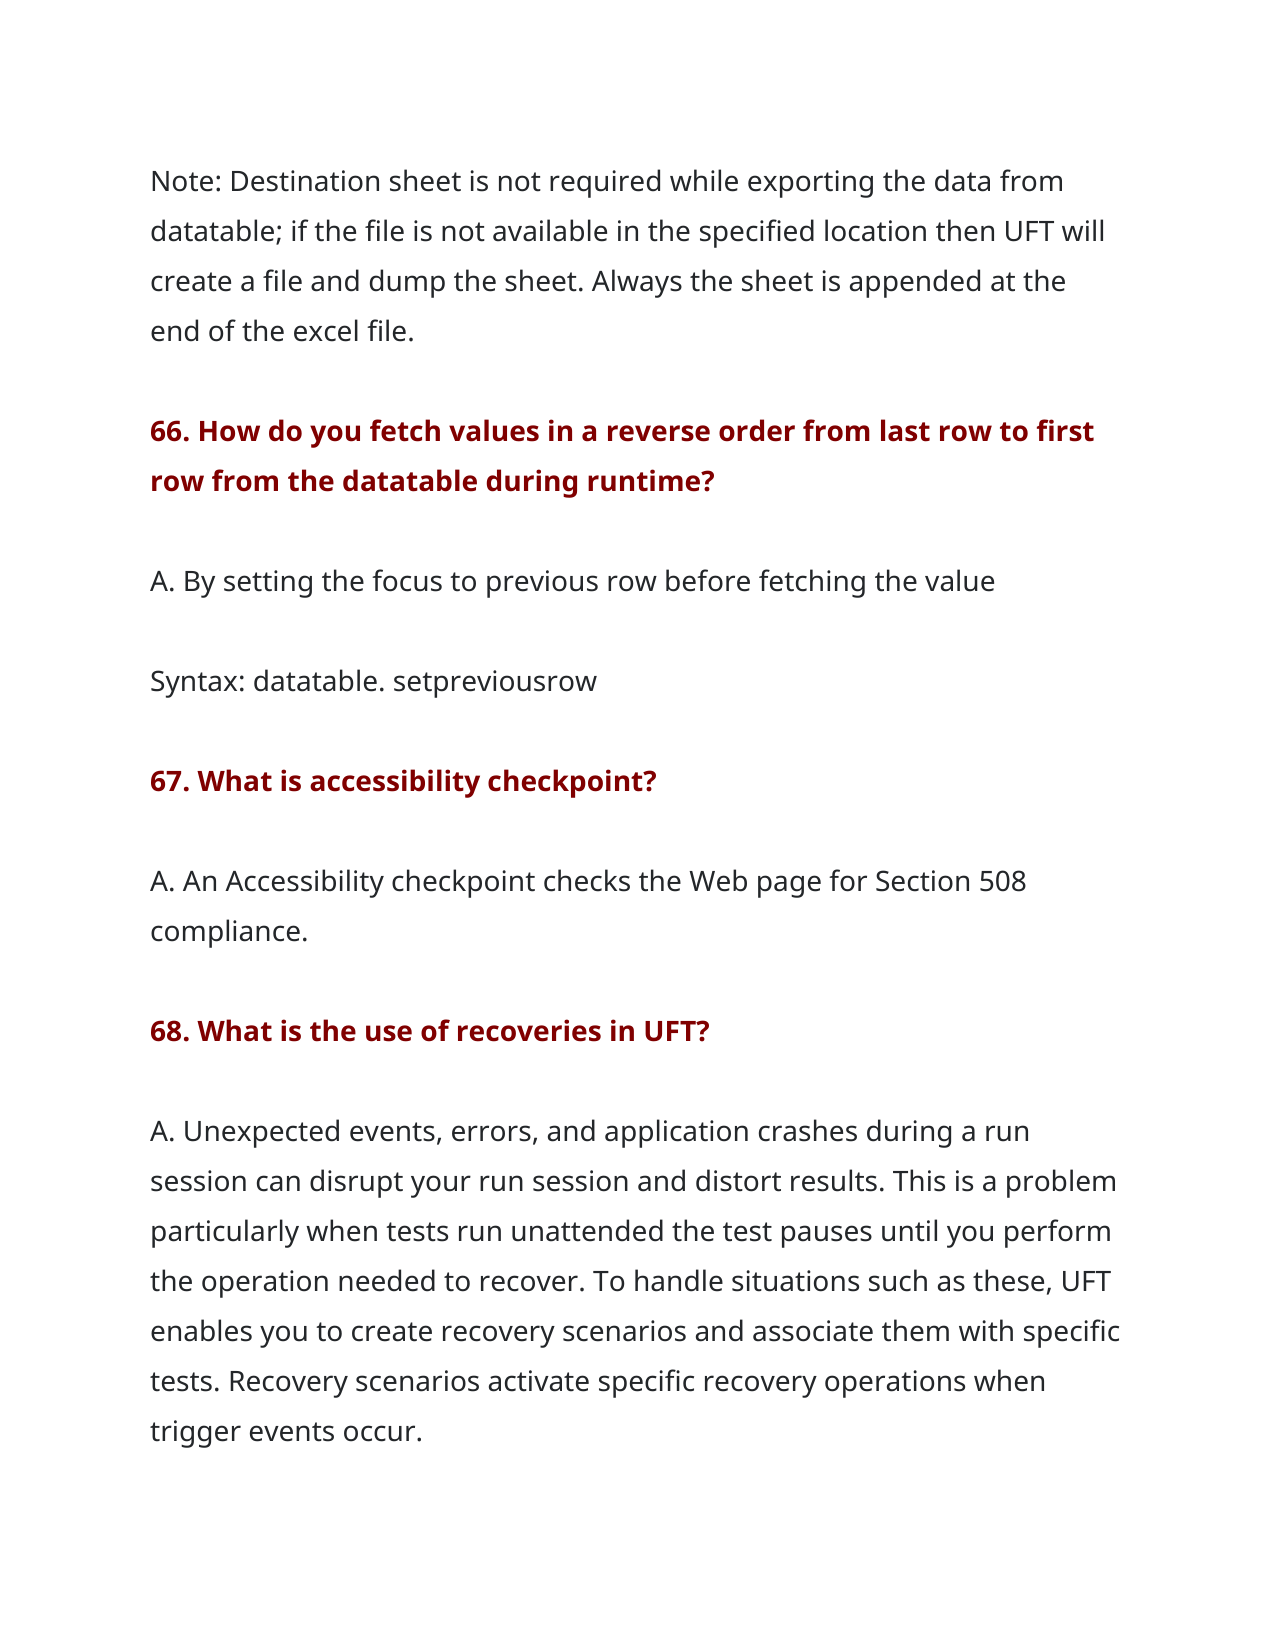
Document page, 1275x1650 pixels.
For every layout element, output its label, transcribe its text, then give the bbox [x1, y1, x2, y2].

text A. By setting the focus to previous row before fetching the value [150, 550, 1125, 600]
text A. Unexpected events, errors, and application crashes during a run session can disrupt your run session and distort results. This is a problem particularly when tests run unattended the test pauses until you perform the operation needed to recover. To handle situations such as these, UFT enables you to create recovery scenarios and associate them with specific tests. Recovery scenarios activate specific recovery operations when trigger events occur. [150, 1100, 1125, 1450]
text 68. What is the use of recoveries in UFT? [150, 1000, 1125, 1050]
text 67. What is accessibility checkpoint? [150, 750, 1125, 800]
text Syntax: datatable. setpreviousrow [150, 650, 1125, 700]
text Note: Destination sheet is not required while exporting the data from datatable; if the file is not available in the specified location then UFT will create a file and dump the sheet. Always the sheet is appended at the end of the excel file. [150, 150, 1125, 350]
text A. An Accessibility checkpoint checks the Web page for Section 508 compliance. [150, 850, 1125, 950]
text 66. How do you fetch values in a reverse order from last row to first row from the datatable during runtime? [150, 400, 1125, 500]
